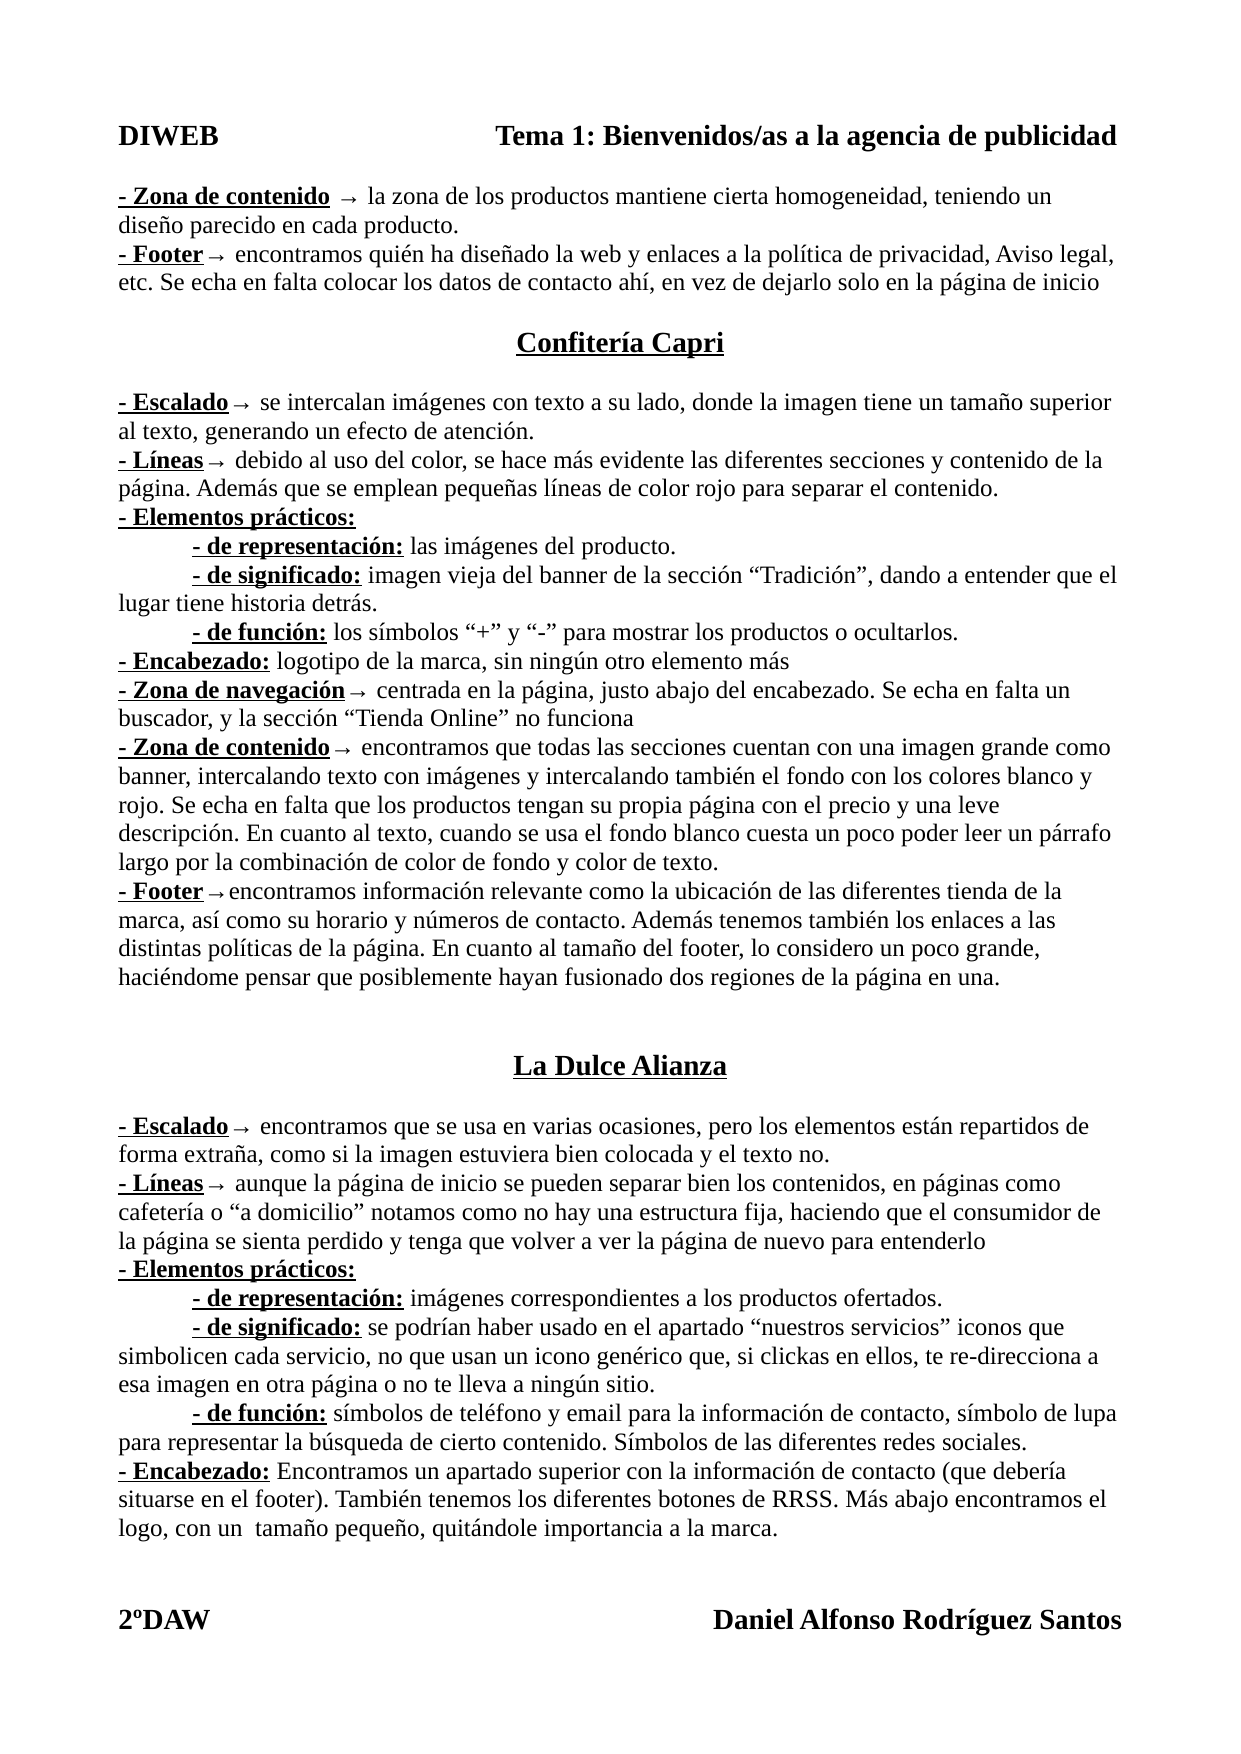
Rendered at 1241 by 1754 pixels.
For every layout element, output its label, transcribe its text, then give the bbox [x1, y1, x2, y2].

text - de significado: imagen vieja del banner de la sección “Tradición”, dando a entender que el lugar tiene historia detrás. [118, 560, 1122, 617]
text La Dulce Alianza [118, 1048, 1122, 1082]
text - Zona de navegación→ centrada en la página, justo abajo del encabezado. Se echa en falta un buscador, y la sección “Tienda Online” no funciona [118, 675, 1122, 732]
text - Escalado→ encontramos que se usa en varias ocasiones, pero los elementos están repartidos de forma extraña, como si la imagen estuviera bien colocada y el texto no. [118, 1111, 1122, 1168]
text - Footer→encontramos información relevante como la ubicación de las diferentes tienda de la marca, así como su horario y números de contacto. Además tenemos también los enlaces a las distintas políticas de la página. En cuanto al tamaño del footer, lo considero un poco grande, haciéndome pensar que posiblemente hayan fusionado dos regiones de la página en una. [118, 876, 1122, 991]
text - Escalado→ se intercalan imágenes con texto a su lado, donde la imagen tiene un tamaño superior al texto, generando un efecto de atención. [118, 387, 1122, 445]
text - Footer→ encontramos quién ha diseñado la web y enlaces a la política de privacidad, Aviso legal, etc. Se echa en falta colocar los datos de contacto ahí, en vez de dejarlo solo en la página de inicio [118, 239, 1122, 296]
text - Zona de contenido→ encontramos que todas las secciones cuentan con una imagen grande como banner, intercalando texto con imágenes y intercalando también el fondo con los colores blanco y rojo. Se echa en falta que los productos tengan su propia página con el precio y una leve descripción. En cuanto al texto, cuando se usa el fondo blanco cuesta un poco poder leer un párrafo largo por la combinación de color de fondo y color de texto. [118, 732, 1122, 876]
text - Elementos prácticos: [118, 502, 1122, 531]
text - Encabezado: Encontramos un apartado superior con la información de contacto (que debería situarse en el footer). También tenemos los diferentes botones de RRSS. Más abajo encontramos el logo, con un tamaño pequeño, quitándole importancia a la marca. [118, 1456, 1122, 1542]
text - de función: los símbolos “+” y “-” para mostrar los productos o ocultarlos. [118, 617, 1122, 646]
text - de significado: se podrían haber usado en el apartado “nuestros servicios” iconos que simbolicen cada servicio, no que usan un icono genérico que, si clickas en ellos, te re-direcciona a esa imagen en otra página o no te lleva a ningún sitio. [118, 1312, 1122, 1398]
text - Encabezado: logotipo de la marca, sin ningún otro elemento más [118, 646, 1122, 675]
text - de función: símbolos de teléfono y email para la información de contacto, símbolo de lupa para representar la búsqueda de cierto contenido. Símbolos de las diferentes redes sociales. [118, 1398, 1122, 1456]
text - Zona de contenido → la zona de los productos mantiene cierta homogeneidad, teniendo un diseño parecido en cada producto. [118, 181, 1122, 239]
text - Líneas→ debido al uso del color, se hace más evidente las diferentes secciones y contenido de la página. Además que se emplean pequeñas líneas de color rojo para separar el contenido. [118, 445, 1122, 502]
text - de representación: imágenes correspondientes a los productos ofertados. [118, 1283, 1122, 1312]
text Confitería Capri [118, 325, 1122, 358]
text - de representación: las imágenes del producto. [118, 531, 1122, 560]
text - Líneas→ aunque la página de inicio se pueden separar bien los contenidos, en páginas como cafetería o “a domicilio” notamos como no hay una estructura fija, haciendo que el consumidor de la página se sienta perdido y tenga que volver a ver la página de nuevo para entenderlo [118, 1168, 1122, 1254]
text - Elementos prácticos: [118, 1254, 1122, 1283]
